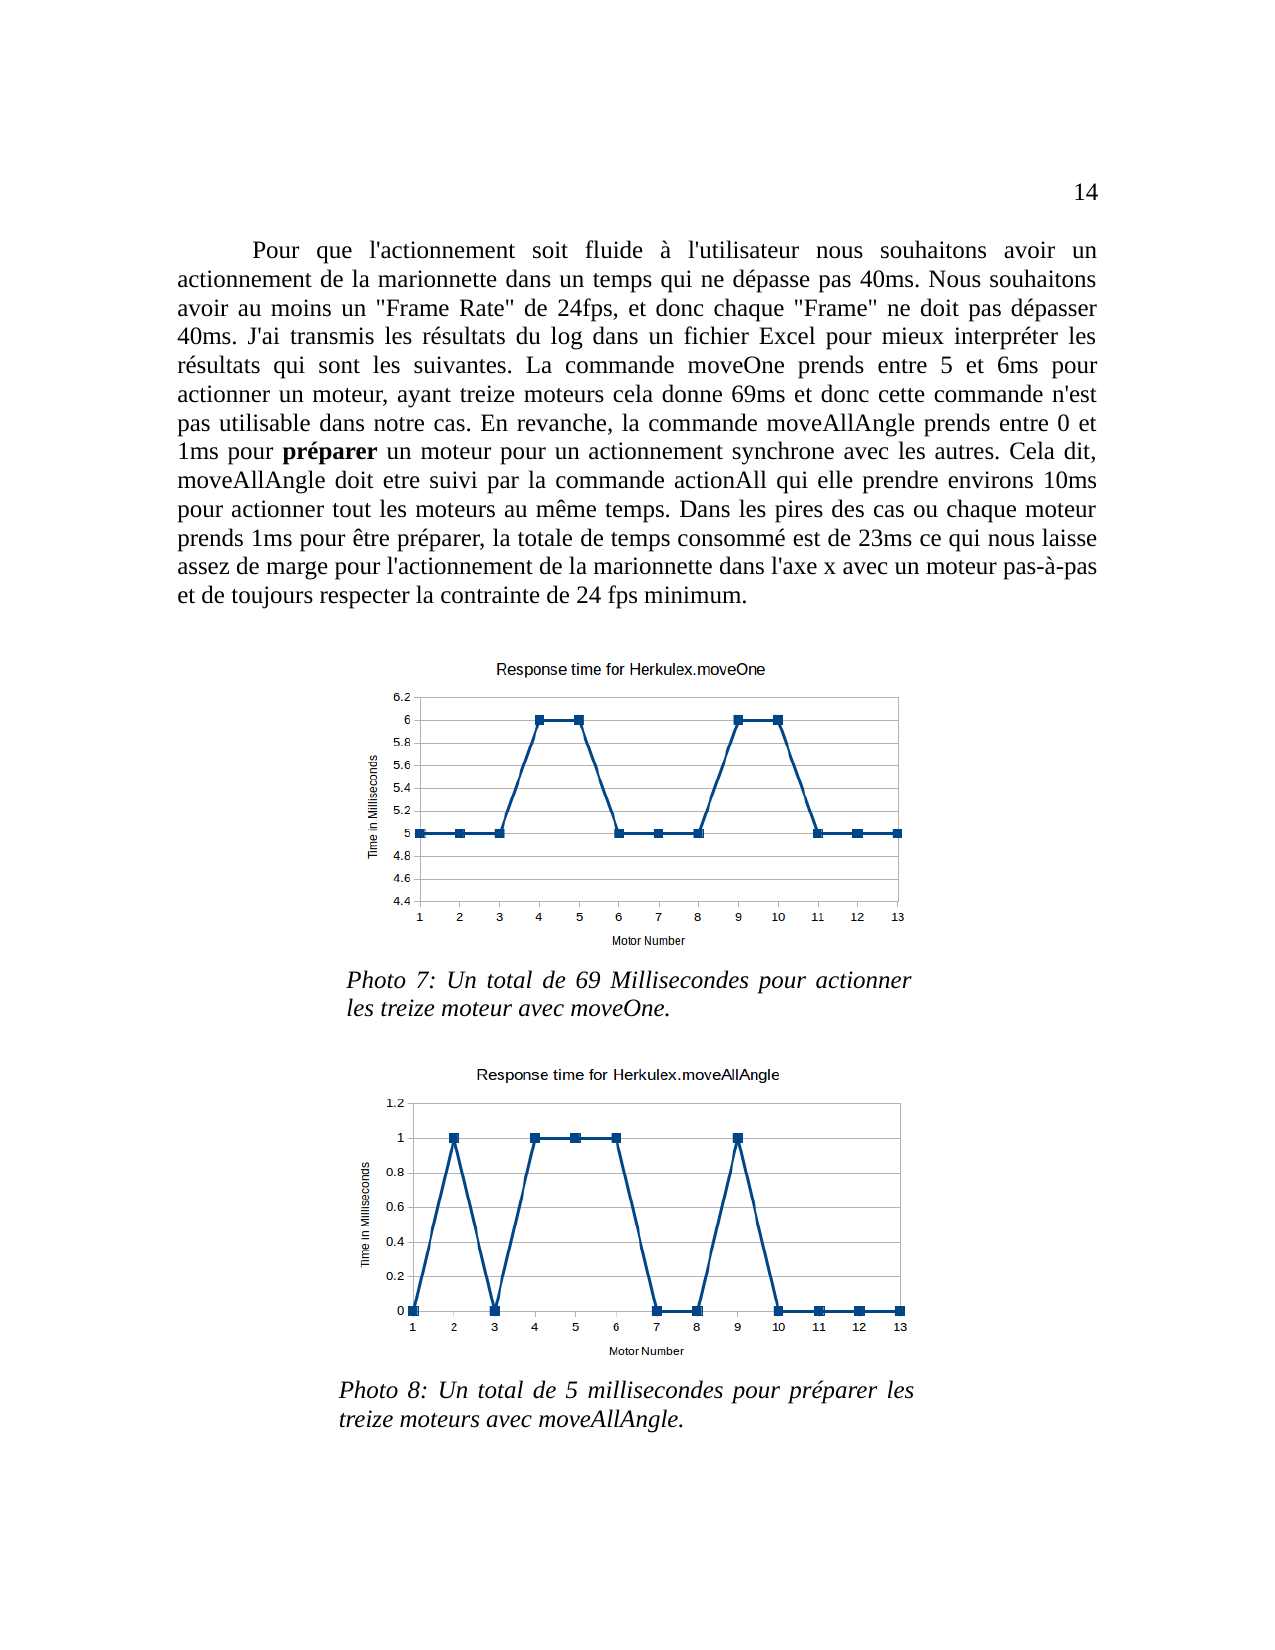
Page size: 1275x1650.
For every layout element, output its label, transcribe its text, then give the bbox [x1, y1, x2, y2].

picture [338, 1049, 918, 1376]
picture [346, 645, 915, 965]
text Photo 8: Un total de 5 millisecondes pour préparer les treize moteurs avec moveAllAngle. [338, 1376, 917, 1433]
text Photo 7: Un total de 69 Millisecondes pour actionner les treize moteur avec moveOne. [346, 965, 914, 1022]
text Pour que l'actionnement soit fluide à l'utilisateur nous souhaitons avoir un actionnement de la marionnette dans un temps qui ne dépasse pas 40ms. Nous souhaitons avoir au moins un "Frame Rate" de 24fps, et donc chaque "Frame" ne doit pas dépasser 40ms. J'ai transmis les résultats du log dans un fichier Excel pour mieux interpréter les résultats qui sont les suivantes. La commande moveOne prends entre 5 et 6ms pour actionner un moteur, ayant treize moteurs cela donne 69ms et donc cette commande n'est pas utilisable dans notre cas. En revanche, la commande moveAllAngle prends entre 0 et 1ms pour préparer un moteur pour un actionnement synchrone avec les autres. Cela dit, moveAllAngle doit etre suivi par la commande actionAll qui elle prendre environs 10ms pour actionner tout les moteurs au même temps. Dans les pires des cas ou chaque moteur prends 1ms pour être préparer, la totale de temps consommé est de 23ms ce qui nous laisse assez de marge pour l'actionnement de la marionnette dans l'axe x avec un moteur pas-à-pas et de toujours respecter la contrainte de 24 fps minimum. [177, 235, 1098, 609]
